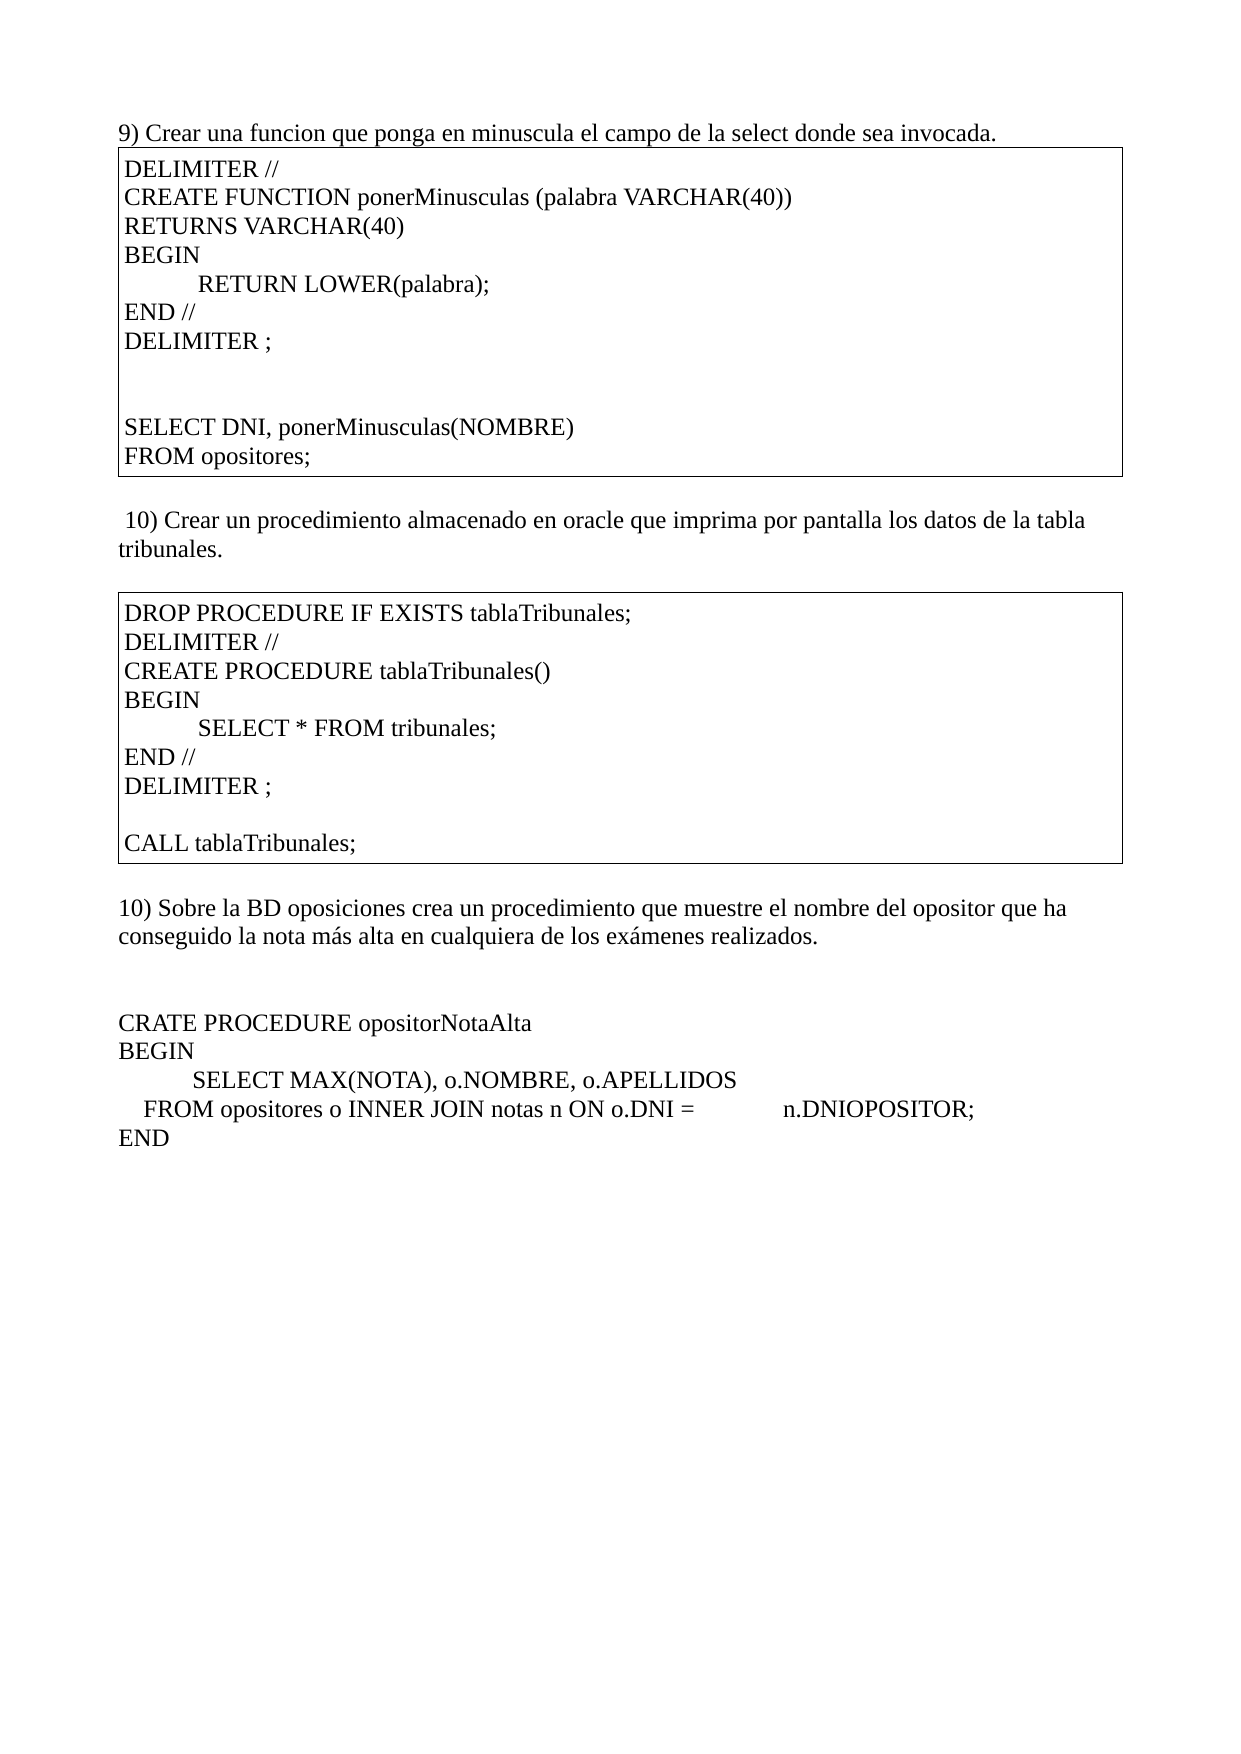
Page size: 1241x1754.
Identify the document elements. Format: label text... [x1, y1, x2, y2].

table_header DELIMITER // CREATE FUNCTION ponerMinusculas (palabra VARCHAR(40)) RETURNS VARCHAR(40) BEGIN RETURN LOWER(palabra); END // DELIMITER ; SELECT DNI, ponerMinusculas(NOMBRE) FROM opositores; [119, 148, 1122, 476]
text SELECT MAX(NOTA), o.NOMBRE, o.APELLIDOS [118, 1065, 1122, 1094]
text END [118, 1123, 1122, 1151]
text tribunales. [118, 534, 1122, 563]
text 10) Sobre la BD oposiciones crea un procedimiento que muestre el nombre del opositor que ha conseguido la nota más alta en cualquiera de los exámenes realizados. [118, 893, 1122, 950]
text 9) Crear una funcion que ponga en minuscula el campo de la select donde sea invocada. [118, 118, 1122, 147]
text CRATE PROCEDURE opositorNotaAlta [118, 1008, 1122, 1036]
text BEGIN [118, 1036, 1122, 1065]
table_header DROP PROCEDURE IF EXISTS tablaTribunales; DELIMITER // CREATE PROCEDURE tablaTribunales() BEGIN SELECT * FROM tribunales; END // DELIMITER ; CALL tablaTribunales; [119, 593, 1122, 863]
text FROM opositores o INNER JOIN notas n ON o.DNI = n.DNIOPOSITOR; [118, 1094, 1122, 1123]
text 10) Crear un procedimiento almacenado en oracle que imprima por pantalla los datos de la tabla [118, 505, 1122, 534]
